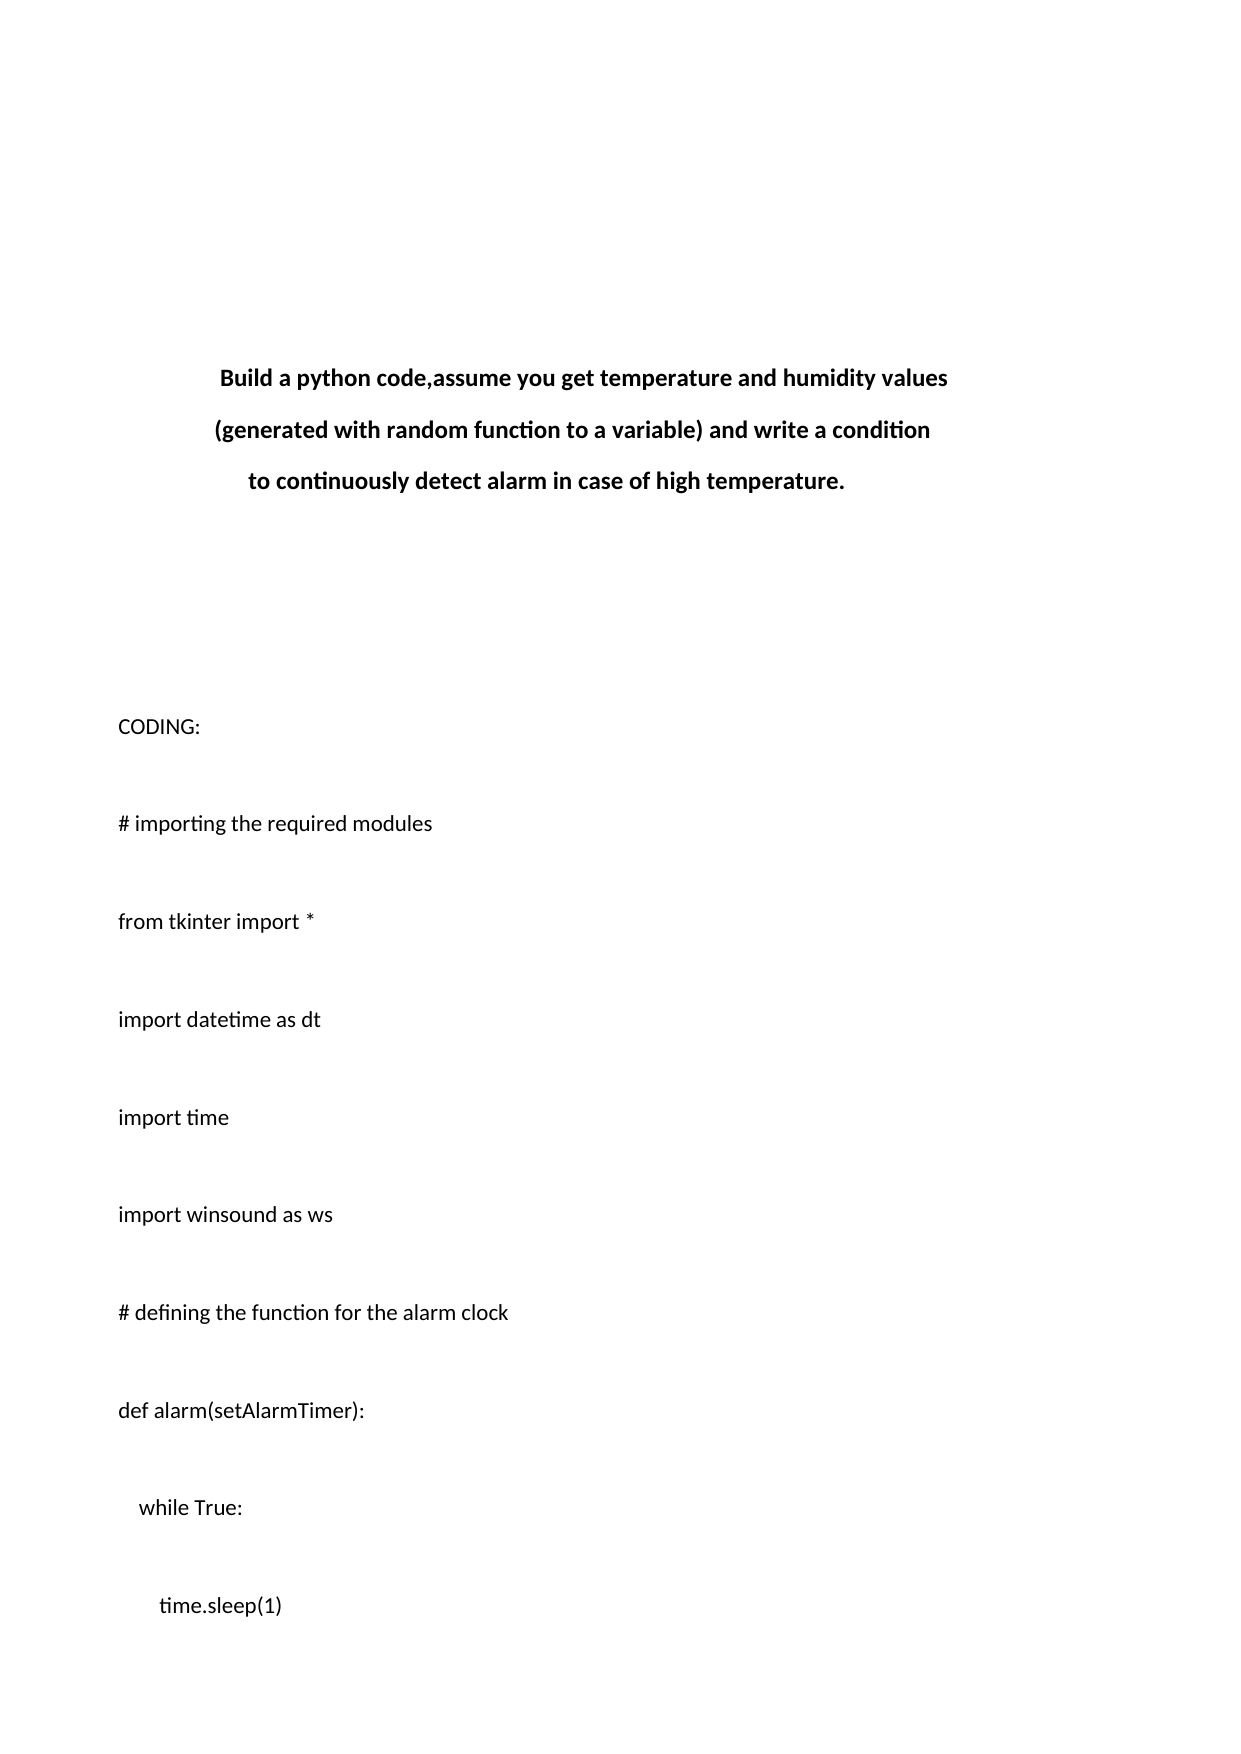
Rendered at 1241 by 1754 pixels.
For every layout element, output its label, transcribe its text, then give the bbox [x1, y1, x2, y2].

text (generated with random function to a variable) and write a condition [118, 414, 1122, 444]
text # importing the required modules [118, 809, 1122, 838]
text while True: [118, 1493, 1122, 1522]
text import datetime as dt [118, 1005, 1122, 1033]
text Build a python code,assume you get temperature and humidity values [118, 362, 1122, 393]
text to continuously detect alarm in case of high temperature. [118, 465, 1122, 496]
text def alarm(setAlarmTimer): [118, 1396, 1122, 1424]
text # defining the function for the alarm clock [118, 1298, 1122, 1326]
text CODING: [118, 712, 1122, 740]
text import time [118, 1103, 1122, 1131]
text time.sleep(1) [118, 1591, 1122, 1619]
text from tkinter import * [118, 907, 1122, 935]
text import winsound as ws [118, 1200, 1122, 1228]
